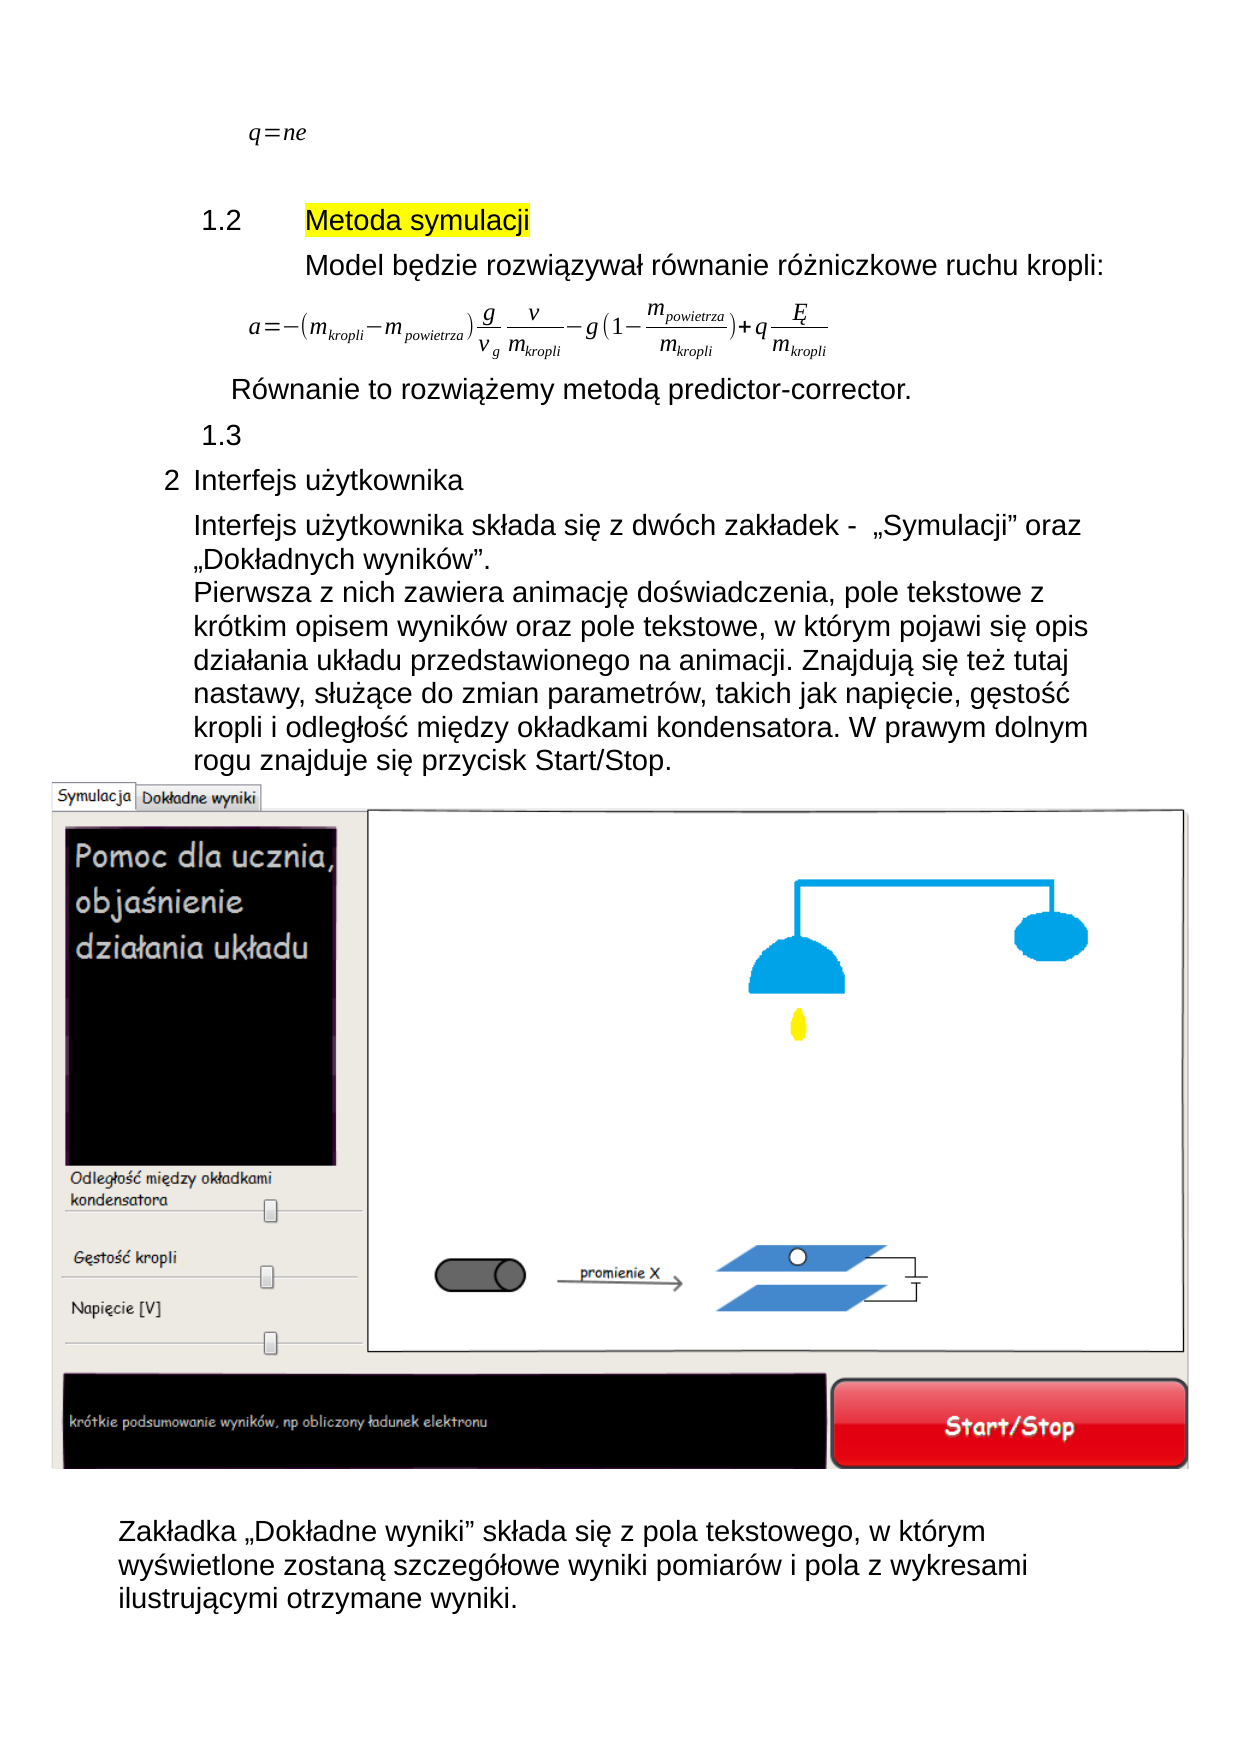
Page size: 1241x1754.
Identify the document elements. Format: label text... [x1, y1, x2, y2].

list Interfejs użytkownika składa się z dwóch zakładek - „Symulacji” oraz „Dokładnych wyników”. Pierwsza z nich zawiera animację doświadczenia, pole tekstowe z krótkim opisem wyników oraz pole tekstowe, w którym pojawi się opis działania układu przedstawionego na animacji. Znajdują się też tutaj nastawy, służące do zmian parametrów, takich jak napięcie, gęstość kropli i odległość między okładkami kondensatora. W prawym dolnym rogu znajduje się przycisk Start/Stop. [156, 508, 1122, 777]
list Równanie to rozwiążemy metodą predictor-corrector. [193, 372, 1122, 406]
text Zakładka „Dokładne wyniki” składa się z pola tekstowego, w którym wyświetlone zostaną szczegółowe wyniki pomiarów i pola z wykresami ilustrującymi otrzymane wyniki. [118, 1514, 1122, 1614]
list Interfejs użytkownika [156, 463, 1122, 496]
picture [51, 782, 1189, 1469]
list Metoda symulacji [193, 203, 1122, 237]
list Model będzie rozwiązywał równanie różniczkowe ruchu kropli: [193, 248, 1122, 282]
